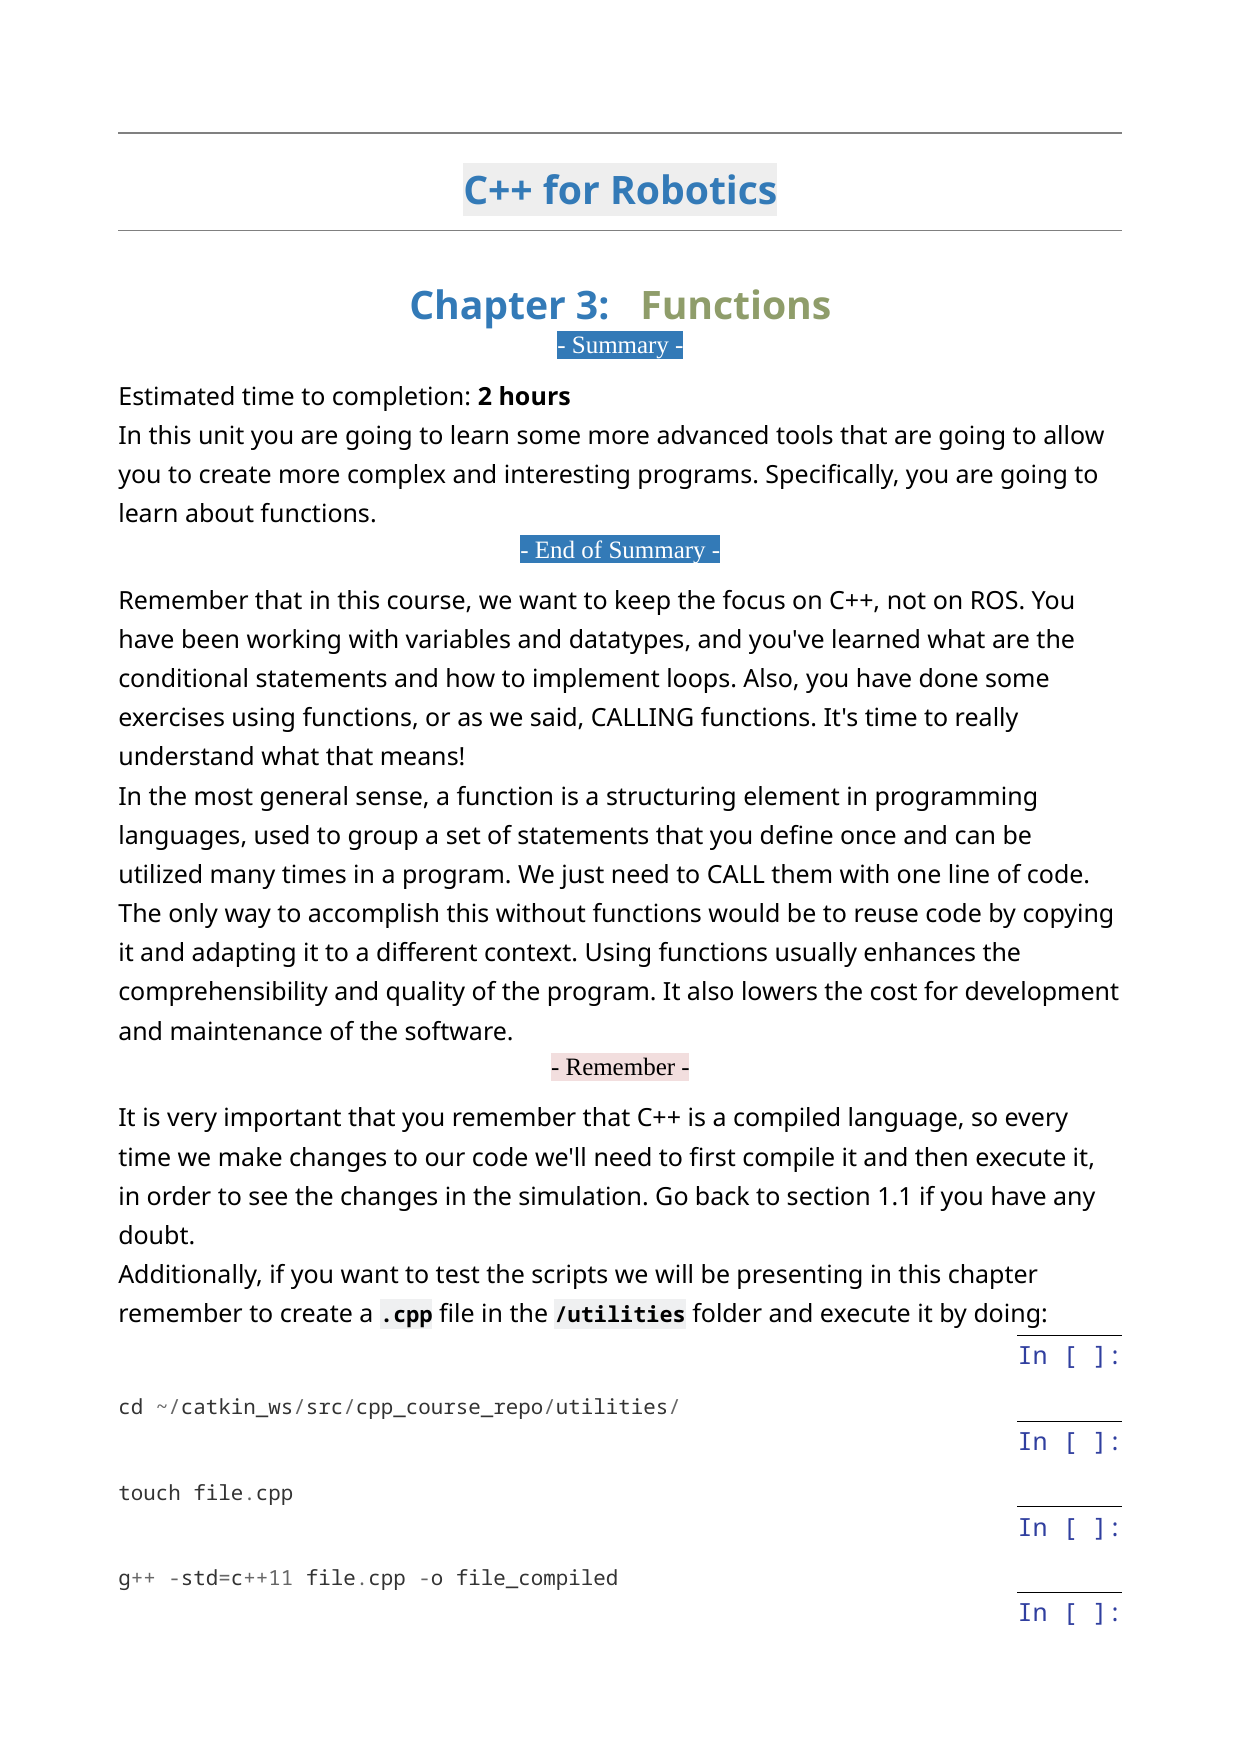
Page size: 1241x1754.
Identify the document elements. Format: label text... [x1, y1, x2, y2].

text In [ ]: [118, 1592, 1122, 1629]
text - Summary - [118, 331, 1122, 359]
text - End of Summary - [118, 535, 1122, 563]
text Additionally, if you want to test the scripts we will be presenting in this chapter remember to create a .cpp file in the /utilities folder and execute it by doing: [118, 1257, 1122, 1330]
text In [ ]: [118, 1421, 1122, 1458]
subtitle Chapter 3: Functions [118, 277, 1122, 331]
subtitle C++ for Robotics [118, 162, 1122, 216]
text It is very important that you remember that C++ is a compiled language, so every time we make changes to our code we'll need to first compile it and then execute it, in order to see the changes in the simulation. Go back to section 1.1 if you have any doubt. [118, 1100, 1122, 1252]
text - Remember - [118, 1052, 1122, 1081]
text In [ ]: [118, 1506, 1122, 1543]
text Estimated time to completion: 2 hours [118, 378, 1122, 412]
text cd ~/catkin_ws/src/cpp_course_repo/utilities/ [118, 1392, 1122, 1421]
text In this unit you are going to learn some more advanced tools that are going to allow you to create more complex and interesting programs. Specifically, you are going to learn about functions. [118, 417, 1122, 530]
text g++ -std=c++11 file.cpp -o file_compiled [118, 1563, 1122, 1592]
text In the most general sense, a function is a structuring element in programming languages, used to group a set of statements that you define once and can be utilized many times in a program. We just need to CALL them with one line of code. The only way to accomplish this without functions would be to reuse code by copying it and adapting it to a different context. Using functions usually enhances the comprehensibility and quality of the program. It also lowers the cost for development and maintenance of the software. [118, 778, 1122, 1047]
text In [ ]: [118, 1335, 1122, 1372]
text Remember that in this course, we want to keep the focus on C++, not on ROS. You have been working with variables and datatypes, and you've learned what are the conditional statements and how to implement loops. Also, you have done some exercises using functions, or as we said, CALLING functions. It's time to really understand what that means! [118, 582, 1122, 773]
text touch file.cpp [118, 1478, 1122, 1506]
